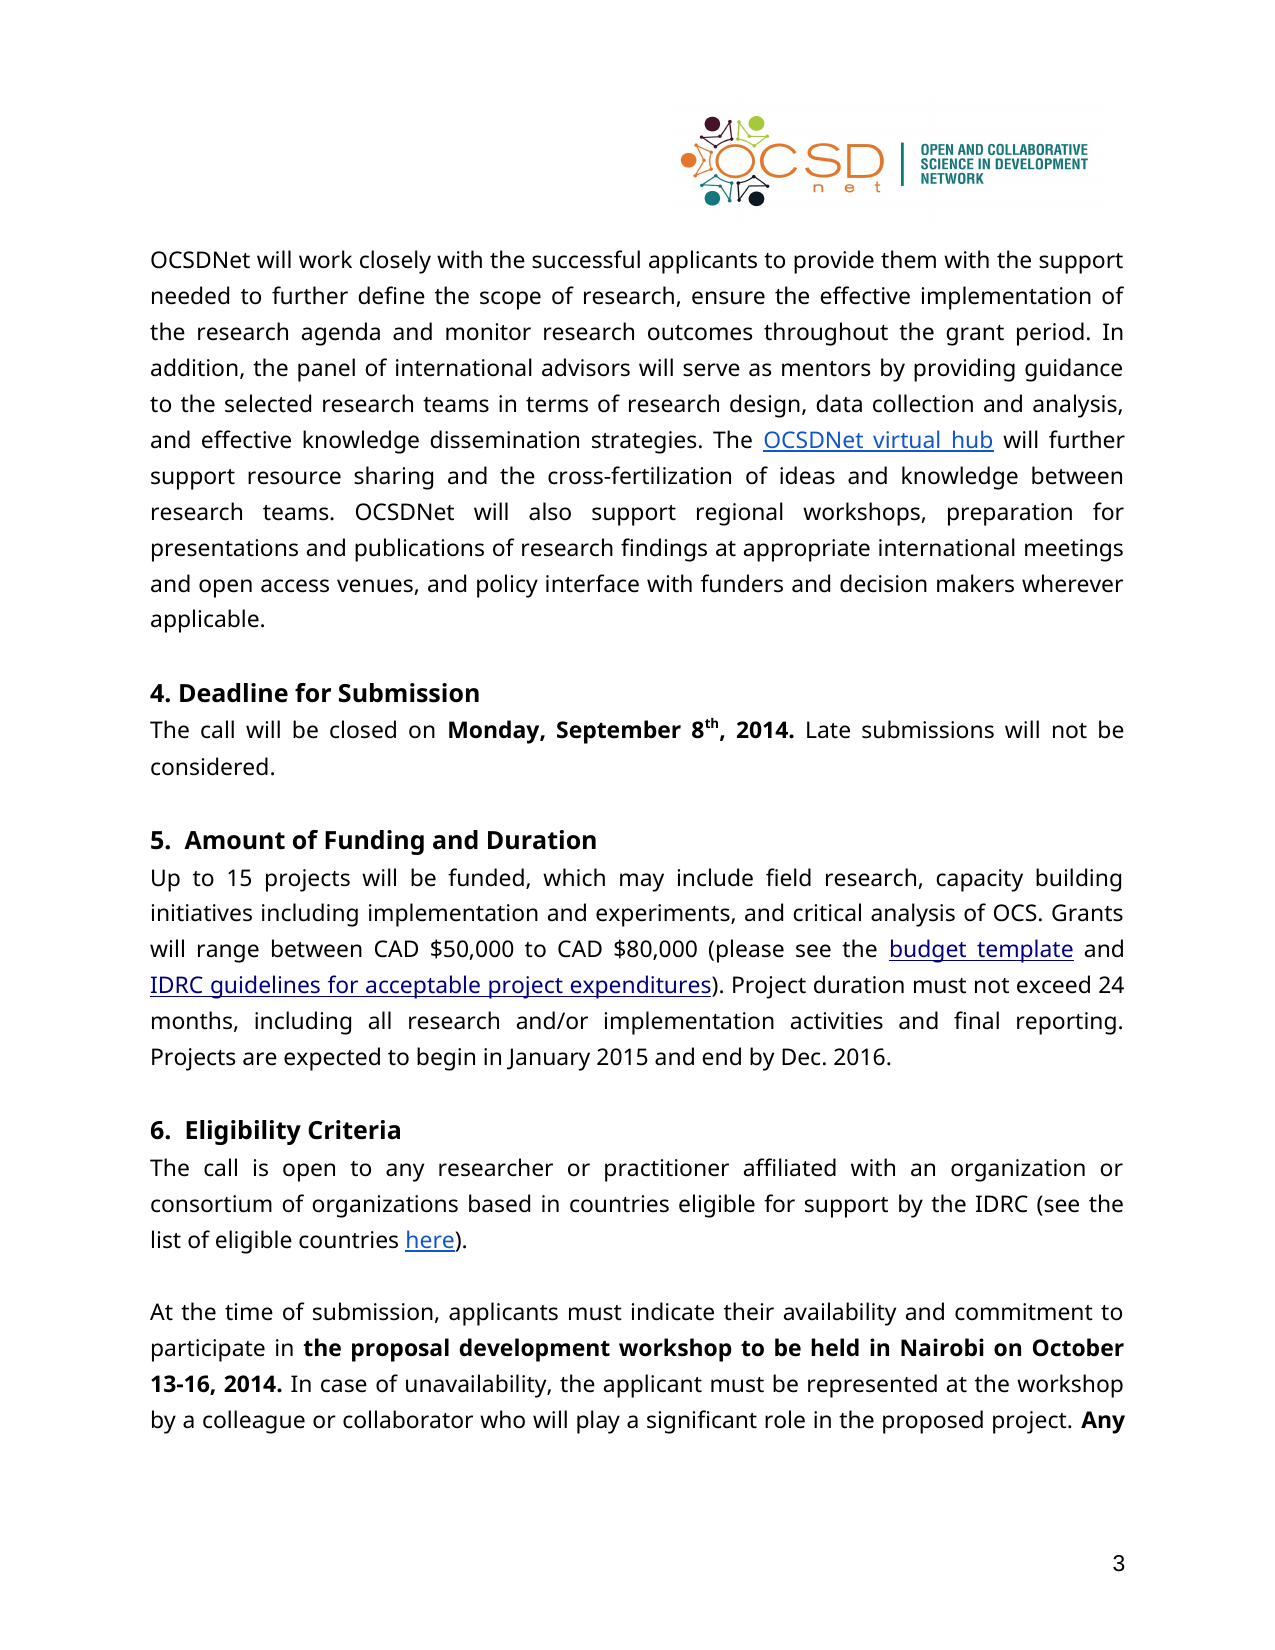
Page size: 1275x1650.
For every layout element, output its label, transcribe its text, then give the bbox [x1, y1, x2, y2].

text 4. Deadline for Submission [150, 675, 1125, 709]
text The call is open to any researcher or practitioner affiliated with an organization or consortium of organizations based in countries eligible for support by the IDRC (see the list of eligible countries here). [150, 1152, 1125, 1255]
text At the time of submission, applicants must indicate their availability and commitment to participate in the proposal development workshop to be held in Nairobi on October 13-16, 2014. In case of unavailability, the applicant must be represented at the workshop by a colleague or collaborator who will play a significant role in the proposed project. Any [150, 1296, 1125, 1435]
text Up to 15 projects will be funded, which may include field research, capacity building initiatives including implementation and experiments, and critical analysis of OCS. Grants will range between CAD $50,000 to CAD $80,000 (please see the budget template and IDRC guidelines for acceptable project expenditures). Project duration must not exceed 24 months, including all research and/or implementation activities and final reporting. Projects are expected to begin in January 2015 and end by Dec. 2016. [150, 861, 1125, 1072]
text OCSDNet will work closely with the successful applicants to provide them with the support needed to further define the scope of research, ensure the effective implementation of the research agenda and monitor research outcomes throughout the grant period. In addition, the panel of international advisors will serve as mentors by providing guidance to the selected research teams in terms of research design, data collection and analysis, and effective knowledge dissemination strategies. The OCSDNet virtual hub will further support resource sharing and the cross-fertilization of ideas and knowledge between research teams. OCSDNet will also support regional workshops, preparation for presentations and publications of research findings at appropriate international meetings and open access venues, and policy interface with funders and decision makers wherever applicable. [150, 244, 1125, 635]
text 5. Amount of Funding and Duration [150, 822, 1125, 856]
text The call will be closed on Monday, September 8th, 2014. Late submissions will not be considered. [150, 714, 1125, 782]
text 6. Eligibility Criteria [150, 1113, 1125, 1147]
picture [665, 92, 1107, 226]
